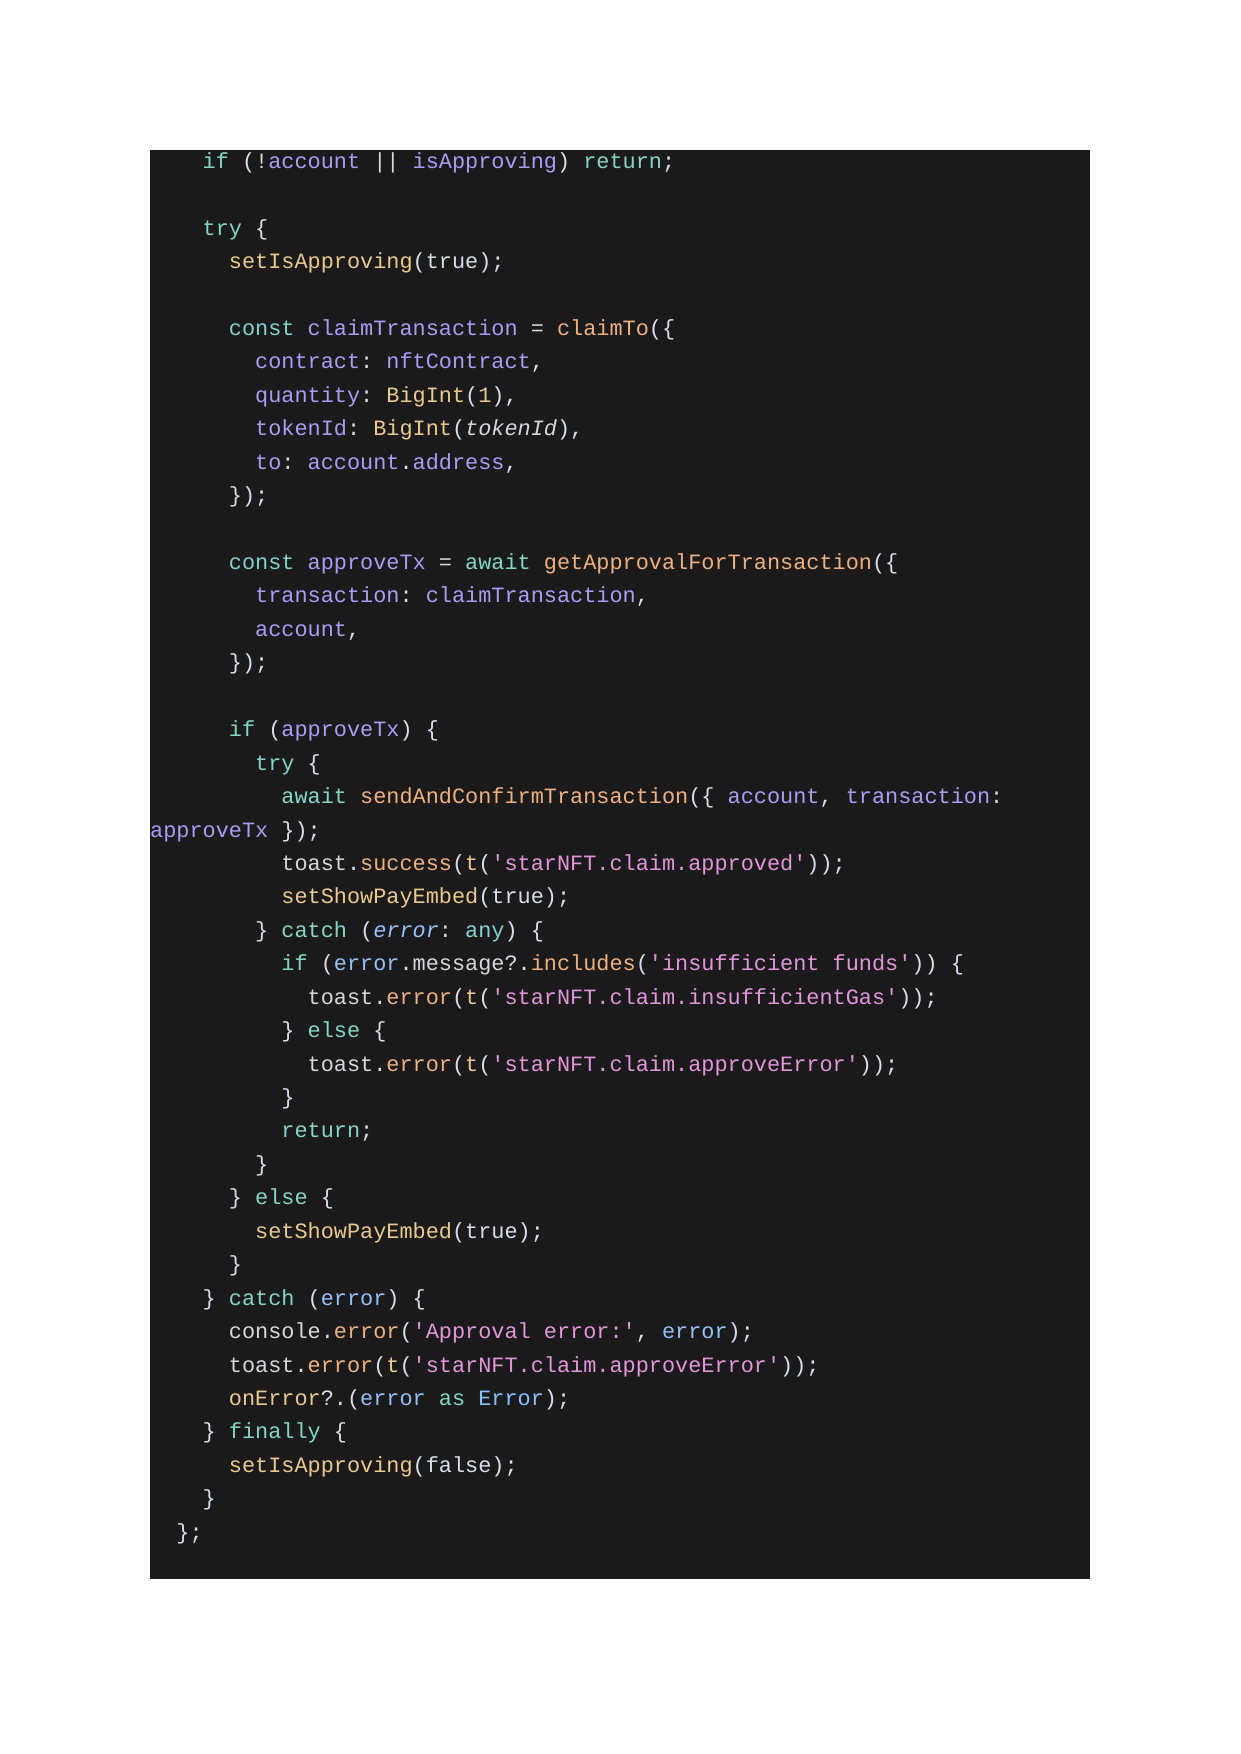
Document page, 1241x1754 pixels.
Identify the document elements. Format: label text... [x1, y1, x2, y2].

text contract: nftContract, [150, 351, 1090, 375]
text account, [150, 618, 1090, 643]
text to: account.address, [150, 451, 1090, 476]
text setIsApproving(true); [150, 250, 1090, 275]
text } [150, 1086, 1090, 1111]
text if (approveTx) { [150, 718, 1090, 743]
text setShowPayEmbed(true); [150, 886, 1090, 910]
text } catch (error: any) { [150, 919, 1090, 944]
text } finally { [150, 1421, 1090, 1445]
text onError?.(error as Error); [150, 1387, 1090, 1412]
text if (error.message?.includes('insufficient funds')) { [150, 952, 1090, 977]
text try { [150, 752, 1090, 777]
text } [150, 1153, 1090, 1178]
text return; [150, 1120, 1090, 1144]
text setIsApproving(false); [150, 1454, 1090, 1479]
text tokenId: BigInt(tokenId), [150, 417, 1090, 442]
text } [150, 1253, 1090, 1278]
text }); [150, 652, 1090, 676]
text await sendAndConfirmTransaction({ account, transaction: approveTx }); [150, 785, 1090, 843]
text toast.error(t('starNFT.claim.approveError')); [150, 1053, 1090, 1078]
text }; [150, 1521, 1090, 1546]
text transaction: claimTransaction, [150, 585, 1090, 609]
text toast.success(t('starNFT.claim.approved')); [150, 852, 1090, 877]
text console.error('Approval error:', error); [150, 1320, 1090, 1345]
text quantity: BigInt(1), [150, 384, 1090, 409]
text }); [150, 484, 1090, 509]
text const claimTransaction = claimTo({ [150, 317, 1090, 342]
text } [150, 1487, 1090, 1512]
text } else { [150, 1187, 1090, 1211]
text } else { [150, 1019, 1090, 1044]
text try { [150, 217, 1090, 242]
text if (!account || isApproving) return; [150, 150, 1090, 175]
text } catch (error) { [150, 1287, 1090, 1312]
text setShowPayEmbed(true); [150, 1220, 1090, 1245]
text const approveTx = await getApprovalForTransaction({ [150, 551, 1090, 576]
text toast.error(t('starNFT.claim.insufficientGas')); [150, 986, 1090, 1011]
text toast.error(t('starNFT.claim.approveError')); [150, 1354, 1090, 1378]
